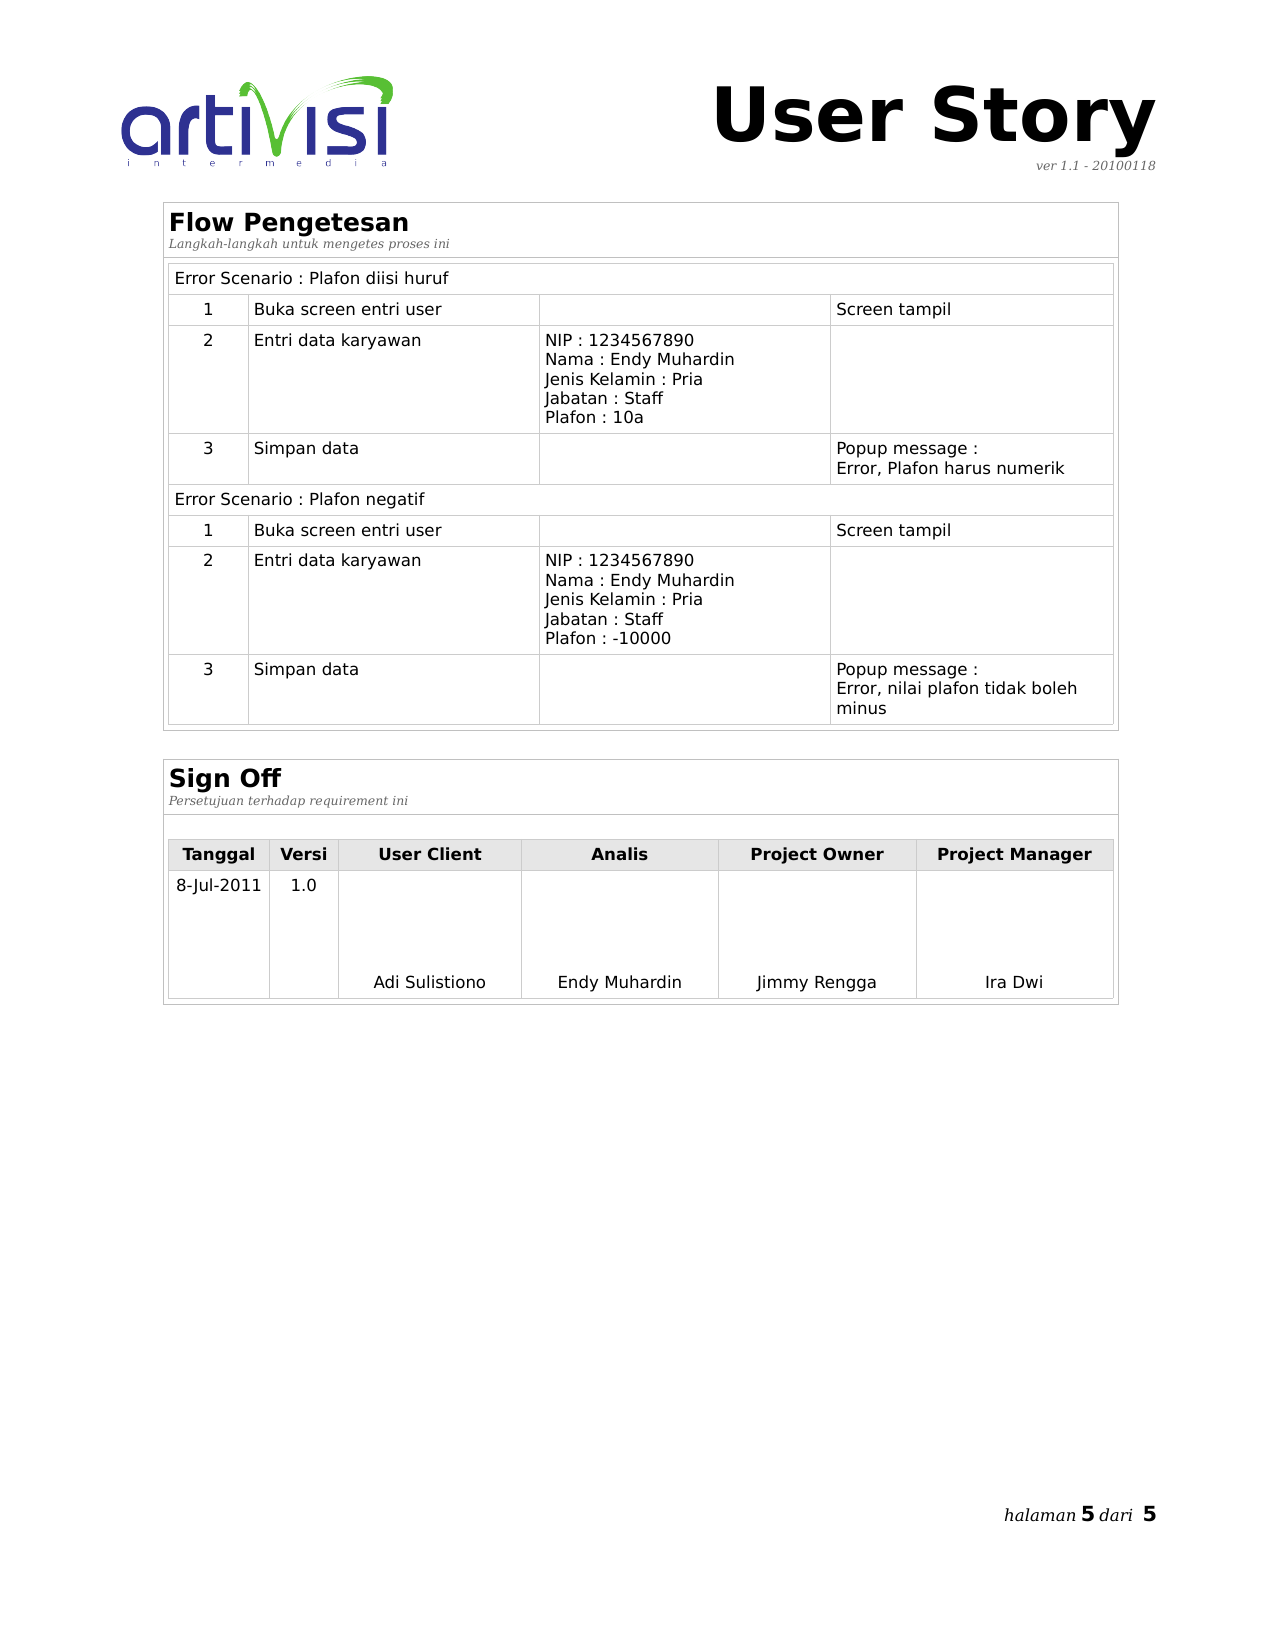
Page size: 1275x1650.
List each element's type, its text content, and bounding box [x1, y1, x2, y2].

table_cell Simpan data [249, 434, 539, 484]
table_cell Popup message : Error, nilai plafon tidak boleh minus [831, 655, 1113, 724]
table_cell Error Scenario : Plafon negatif [169, 485, 1113, 514]
table_cell Buka screen entri user [249, 516, 539, 546]
table_header User Client [339, 840, 521, 870]
table_cell 8-Jul-2011 [169, 871, 269, 998]
table_header Tanggal [169, 840, 269, 870]
picture [118, 72, 395, 171]
table_cell NIP : 1234567890 Nama : Endy Muhardin Jenis Kelamin : Pria Jabatan : Staff Plafon : -10000 [540, 547, 830, 654]
table_cell Popup message : Error, Plafon harus numerik [831, 434, 1113, 484]
table_cell Error Scenario : Plafon diisi huruf [169, 264, 1113, 294]
table_cell [164, 258, 1118, 729]
table_cell 1 [169, 295, 248, 325]
table_cell [831, 547, 1113, 654]
table_header Versi [270, 840, 338, 870]
table_cell [540, 655, 830, 724]
table_cell [540, 516, 830, 546]
table_cell [540, 295, 830, 325]
table_cell Entri data karyawan [249, 326, 539, 433]
table_cell 3 [169, 434, 248, 484]
table_cell Ira Dwi [917, 871, 1113, 998]
table_cell Screen tampil [831, 516, 1113, 546]
table_cell Buka screen entri user [249, 295, 539, 325]
table_cell NIP : 1234567890 Nama : Endy Muhardin Jenis Kelamin : Pria Jabatan : Staff Plafon : 10a [540, 326, 830, 433]
table_cell Jimmy Rengga [719, 871, 916, 998]
table_header Project Owner [719, 840, 916, 870]
table_cell [540, 434, 830, 484]
table_cell Entri data karyawan [249, 547, 539, 654]
table_cell 3 [169, 655, 248, 724]
table_cell Endy Muhardin [522, 871, 718, 998]
table_cell [831, 326, 1113, 433]
table_cell 2 [169, 326, 248, 433]
table_header Flow Pengetesan Langkah-langkah untuk mengetes proses ini [164, 203, 1118, 257]
table_header Project Manager [917, 840, 1113, 870]
table_cell 1.0 [270, 871, 338, 998]
table_header Sign Off Persetujuan terhadap requirement ini [164, 760, 1118, 814]
table_cell 1 [169, 516, 248, 546]
table_cell Simpan data [249, 655, 539, 724]
table_header Analis [522, 840, 718, 870]
table_cell Adi Sulistiono [339, 871, 521, 998]
table_cell [164, 815, 1118, 1004]
table_cell 2 [169, 547, 248, 654]
table_cell Screen tampil [831, 295, 1113, 325]
